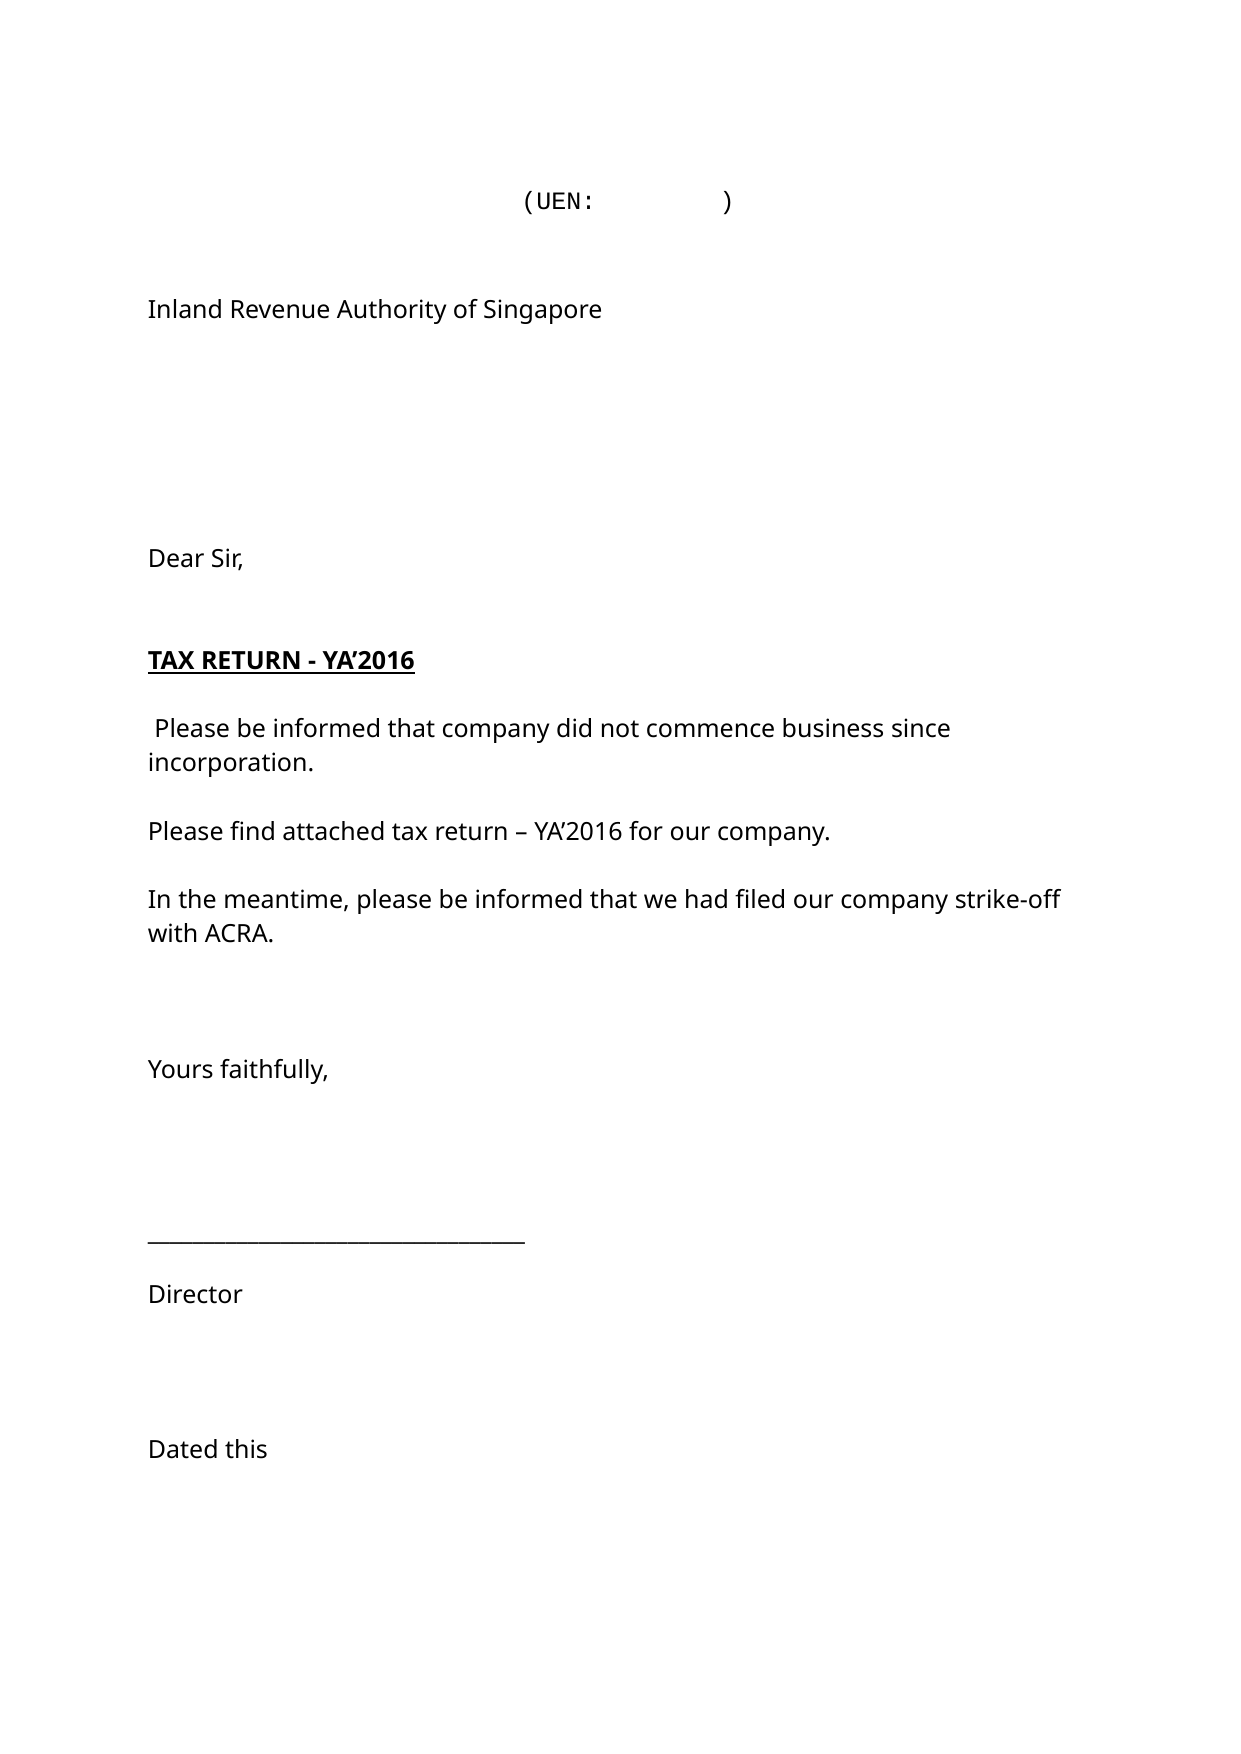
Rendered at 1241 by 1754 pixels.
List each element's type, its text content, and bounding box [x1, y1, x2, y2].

text Yours faithfully, [148, 1052, 1107, 1086]
text (UEN: <o.uen>) [148, 178, 1107, 218]
text Inland Revenue Authority of Singapore [148, 292, 1107, 326]
text Director [148, 1276, 1107, 1310]
text Dear Sir, [148, 541, 1107, 575]
text <o.street> [148, 326, 1107, 360]
text <o.country_id and o.country_id.name or ''> <o.zip> [148, 404, 1107, 438]
text <o.street2> [148, 365, 1107, 399]
text Please be informed that company did not commence business since incorporation. [148, 711, 1107, 779]
text Please find attached tax return – YA’2016 for our company. [148, 813, 1107, 847]
text <get_partner_full_address(o.id)> [148, 224, 1107, 258]
text __________________________________ [148, 1214, 1107, 1248]
text <o.name> [204, 133, 1107, 178]
text Dated this <convert_date_d_B_Y(o.fs_end_date)> [148, 1431, 1107, 1466]
text <get_director1(o.id)['name']> [148, 1248, 1107, 1276]
text In the meantime, please be informed that we had filed our company strike-off with ACRA. [148, 881, 1107, 949]
text TAX RETURN - YA’2016 [148, 643, 1107, 677]
